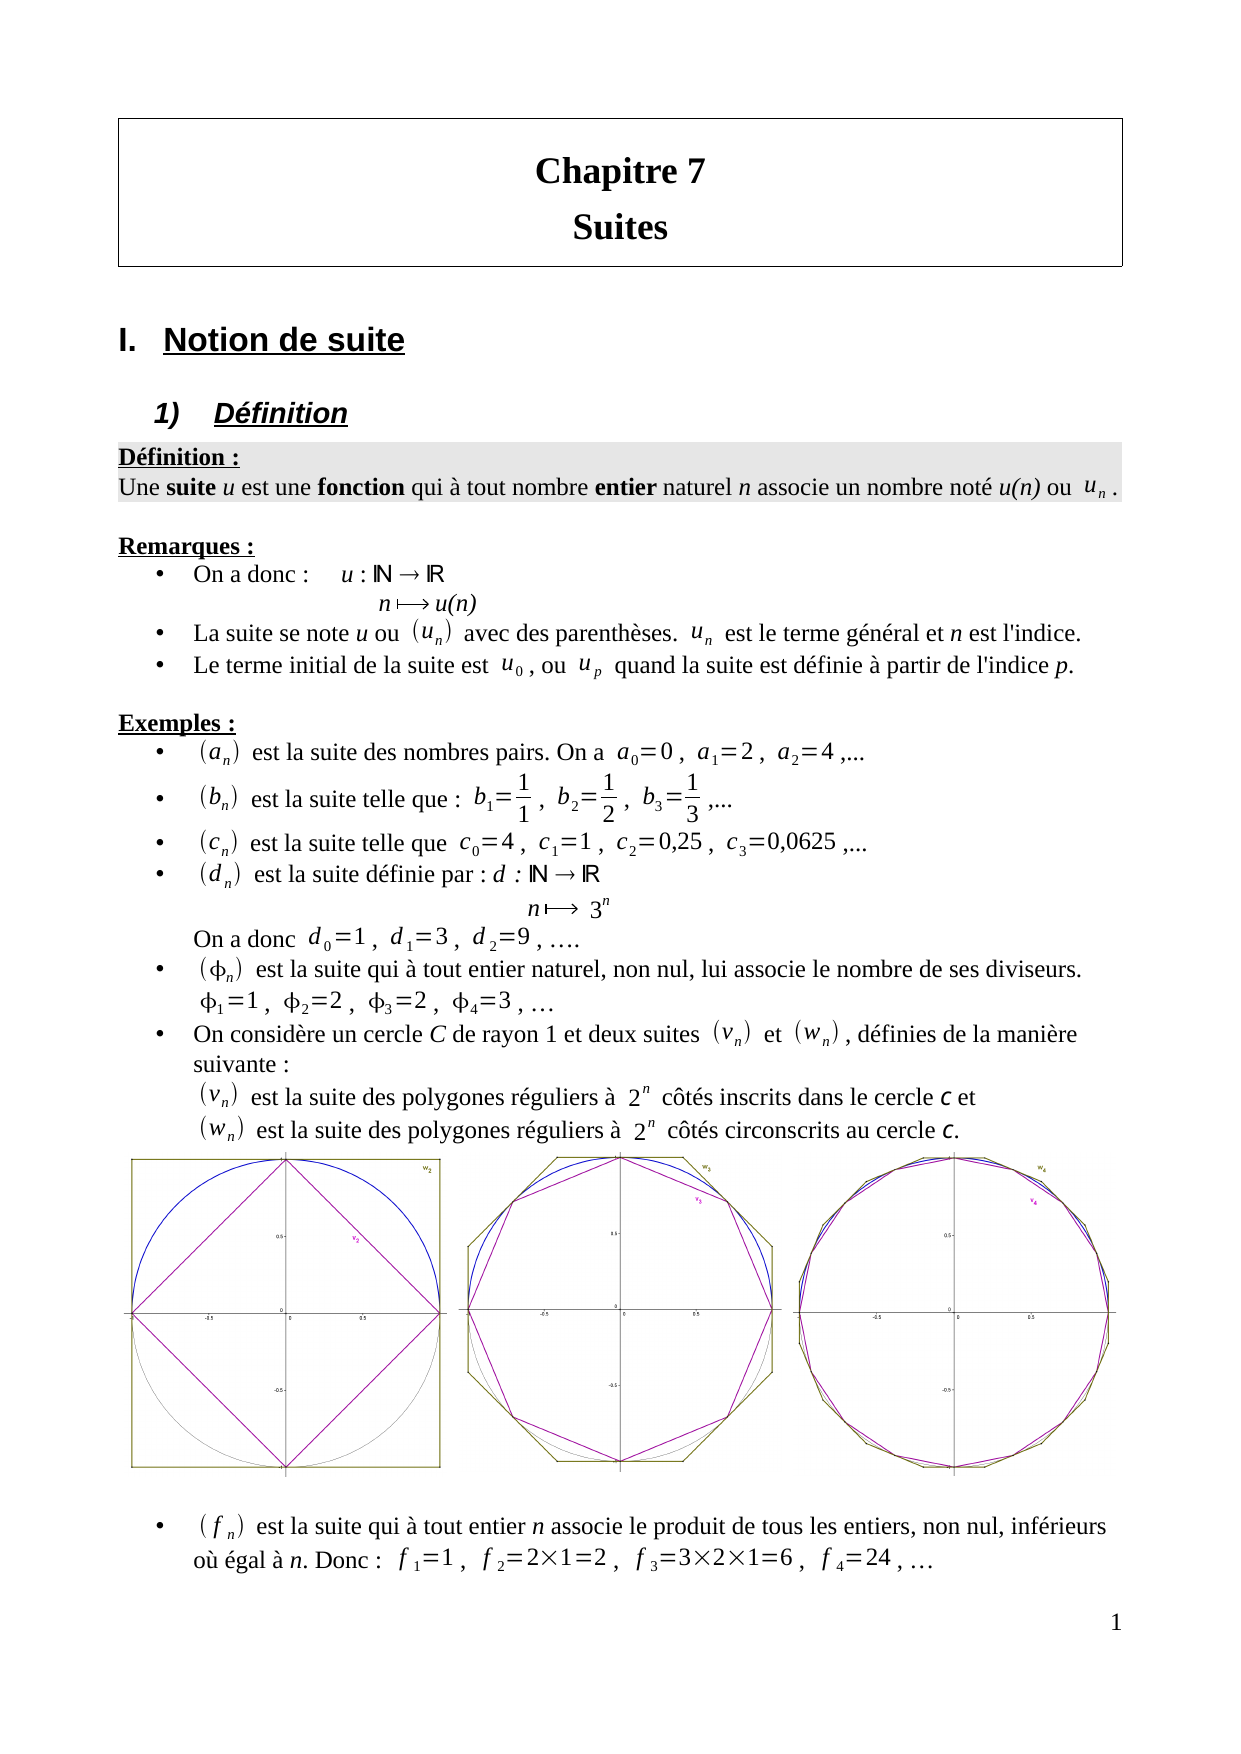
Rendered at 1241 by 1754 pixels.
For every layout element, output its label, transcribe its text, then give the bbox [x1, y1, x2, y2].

list est la suite qui à tout entier naturel, non nul, lui associe le nombre de ses diviseurs. [156, 954, 1122, 987]
text Définition : [118, 442, 1122, 471]
list est la suite telle que : , , ,... [156, 769, 1122, 828]
subtitle Notion de suite [118, 320, 1122, 358]
list est la suite qui à tout entier n associe le produit de tous les entiers, non nul, inférieurs où égal à n. Donc : , , , , … [156, 1511, 1122, 1575]
table_header [118, 1146, 453, 1511]
list Le terme initial de la suite est , ou quand la suite est définie à partir de l'indice p. [156, 648, 1122, 680]
text Une suite u est une fonction qui à tout nombre entier naturel n associe un nombre noté u(n) ou . [118, 471, 1122, 502]
list n [156, 892, 1122, 923]
list On a donc : u : ℕ  ℝ [156, 559, 1122, 588]
list est la suite définie par : d : ℕ  ℝ [156, 859, 1122, 892]
text Exemples : [118, 708, 1122, 737]
list On a donc , , , …. [156, 923, 1122, 954]
list est la suite des polygones réguliers à côtés inscrits dans le cercle c et [156, 1078, 1122, 1112]
list est la suite telle que , , , ,... [156, 828, 1122, 859]
list La suite se note u ou avec des parenthèses. est le terme général et n est l'indice. [156, 617, 1122, 648]
list On considère un cercle C de rayon 1 et deux suites et , définies de la manière suivante : [156, 1018, 1122, 1078]
text Remarques : [118, 531, 1122, 559]
table_header [453, 1146, 787, 1511]
list n u(n) [156, 588, 1122, 617]
list est la suite des nombres pairs. On a , , ,... [156, 737, 1122, 769]
table_header Chapitre 7 Suites [119, 119, 1122, 266]
table_header [788, 1146, 1122, 1511]
subtitle Définition [153, 396, 1122, 429]
list est la suite des polygones réguliers à côtés circonscrits au cercle c. [156, 1112, 1122, 1146]
list , , , , … [156, 987, 1122, 1018]
